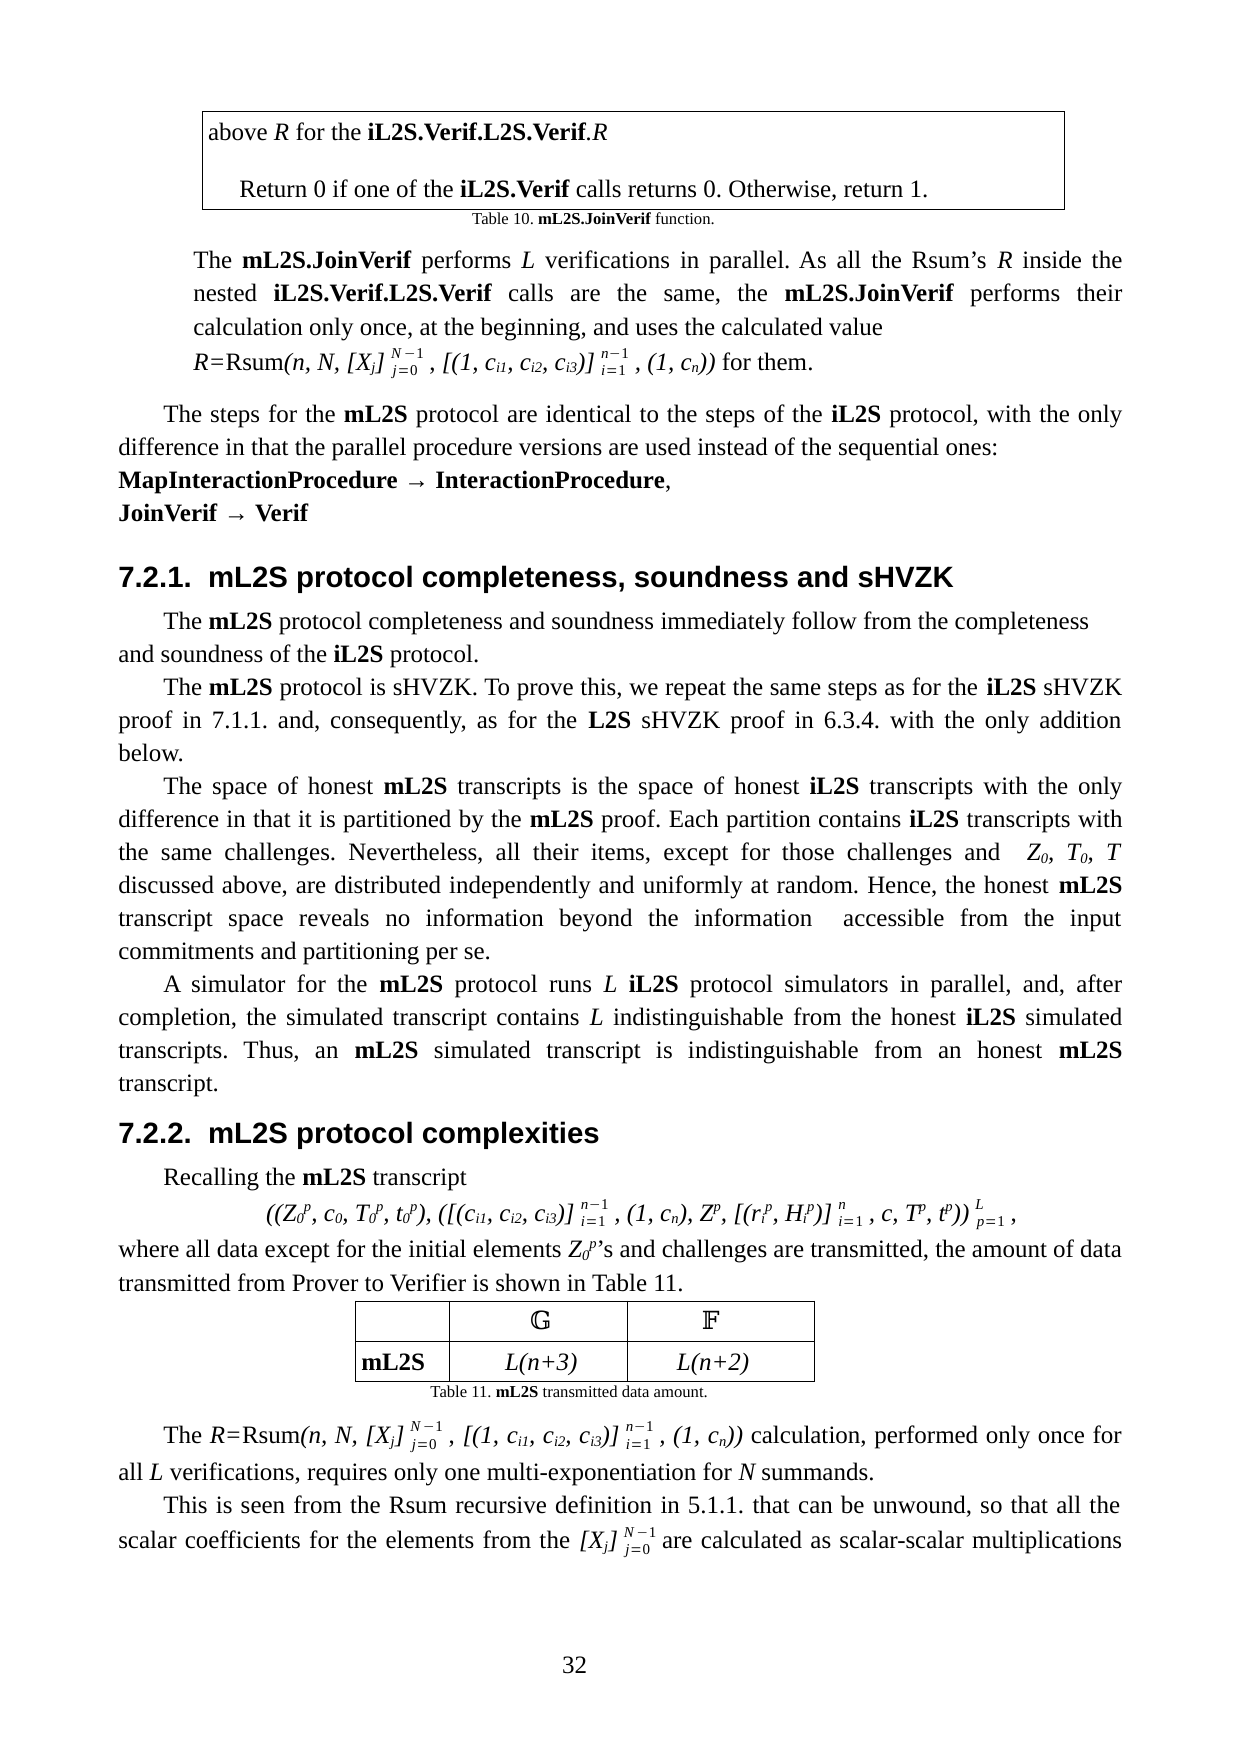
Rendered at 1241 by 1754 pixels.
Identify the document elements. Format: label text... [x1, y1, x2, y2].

subtitle 7.2.2. mL2S protocol complexities [118, 1116, 1122, 1150]
table_cell R=Rsum(n, N, [Xj], [(1, ci1, ci2, ci3)], (1, cn)) For each p∈[1,L]: run iL2S.Verif using n, [Xj] and (Z0p, c0, T0p, t0p), ([(ci1, ci2, ci3)], (1, cn), Zp, [(rip, Hip)], c, Tp, tp) as arguments. Inside each iL2S.Verif call, within nested L2S.Verif call, use the calculated above R for the iL2S.Verif.L2S.Verif.R Return 0 if one of the iL2S.Verif calls returns 0. Otherwise, return 1. [203, 112, 1064, 209]
table_cell mL2S [356, 1342, 449, 1381]
text ((Z0p, c0, T0p, t0p), ([(ci1, ci2, ci3)], (1, cn), Zp, [(rip, Hip)], c, Tp, tp)), [118, 1195, 1122, 1230]
text Table 11. mL2S transmitted data amount. [118, 1381, 1122, 1401]
text Recalling the mL2S transcript [118, 1162, 1122, 1191]
text Table 10. mL2S.JoinVerif function. [118, 209, 1122, 228]
list R=Rsum(n, N, [Xj], [(1, ci1, ci2, ci3)], (1, cn)) for them. [156, 344, 1122, 379]
text This is seen from the Rsum recursive definition in 5.1.1. that can be unwound, so that all the scalar coefficients for the elements from the [Xj]are calculated as scalar-scalar multiplications and, after that, a single multi-exponentiation of the elements from the [Xj]to their respective coefficients is performed. [118, 1490, 1122, 1558]
subtitle 7.2.1. mL2S protocol completeness, soundness and sHVZK [118, 560, 1122, 594]
table_header 𝔽 [628, 1302, 814, 1341]
text The R=Rsum(n, N, [Xj], [(1, ci1, ci2, ci3)], (1, cn)) calculation, performed only once for all L verifications, requires only one multi-exponentiation for N summands. [118, 1418, 1122, 1486]
text A simulator for the mL2S protocol runs L iL2S protocol simulators in parallel, and, after completion, the simulated transcript contains L indistinguishable from the honest iL2S simulated transcripts. Thus, an mL2S simulated transcript is indistinguishable from an honest mL2S transcript. [118, 969, 1122, 1097]
text The space of honest mL2S transcripts is the space of honest iL2S transcripts with the only difference in that it is partitioned by the mL2S proof. Each partition contains iL2S transcripts with the same challenges. Nevertheless, all their items, except for those challenges and Z0, T0, T discussed above, are distributed independently and uniformly at random. Hence, the honest mL2S transcript space reveals no information beyond the information accessible from the input commitments and partitioning per se. [118, 771, 1122, 965]
table_cell L(n+3) [450, 1342, 627, 1381]
table_cell L(n+2) [628, 1342, 814, 1381]
table_header [356, 1302, 449, 1341]
text The steps for the mL2S protocol are identical to the steps of the iL2S protocol, with the only difference in that the parallel procedure versions are used instead of the sequential ones: [118, 399, 1122, 461]
text where all data except for the initial elements Z0p’s and challenges are transmitted, the amount of data transmitted from Prover to Verifier is shown in Table 11. [118, 1234, 1122, 1296]
text MapInteractionProcedure → InteractionProcedure, [118, 465, 1122, 493]
list The mL2S.JoinVerif performs L verifications in parallel. As all the Rsum’s R inside the nested iL2S.Verif.L2S.Verif calls are the same, the mL2S.JoinVerif performs their calculation only once, at the beginning, and uses the calculated value [156, 246, 1122, 340]
text The mL2S protocol is sHVZK. To prove this, we repeat the same steps as for the iL2S sHVZK proof in 7.1.1. and, consequently, as for the L2S sHVZK proof in 6.3.4. with the only addition below. [118, 672, 1122, 767]
text JoinVerif → Verif [118, 498, 1122, 527]
text The mL2S protocol completeness and soundness immediately follow from the completeness and soundness of the iL2S protocol. [118, 606, 1122, 668]
table_header 𝔾 [450, 1302, 627, 1341]
